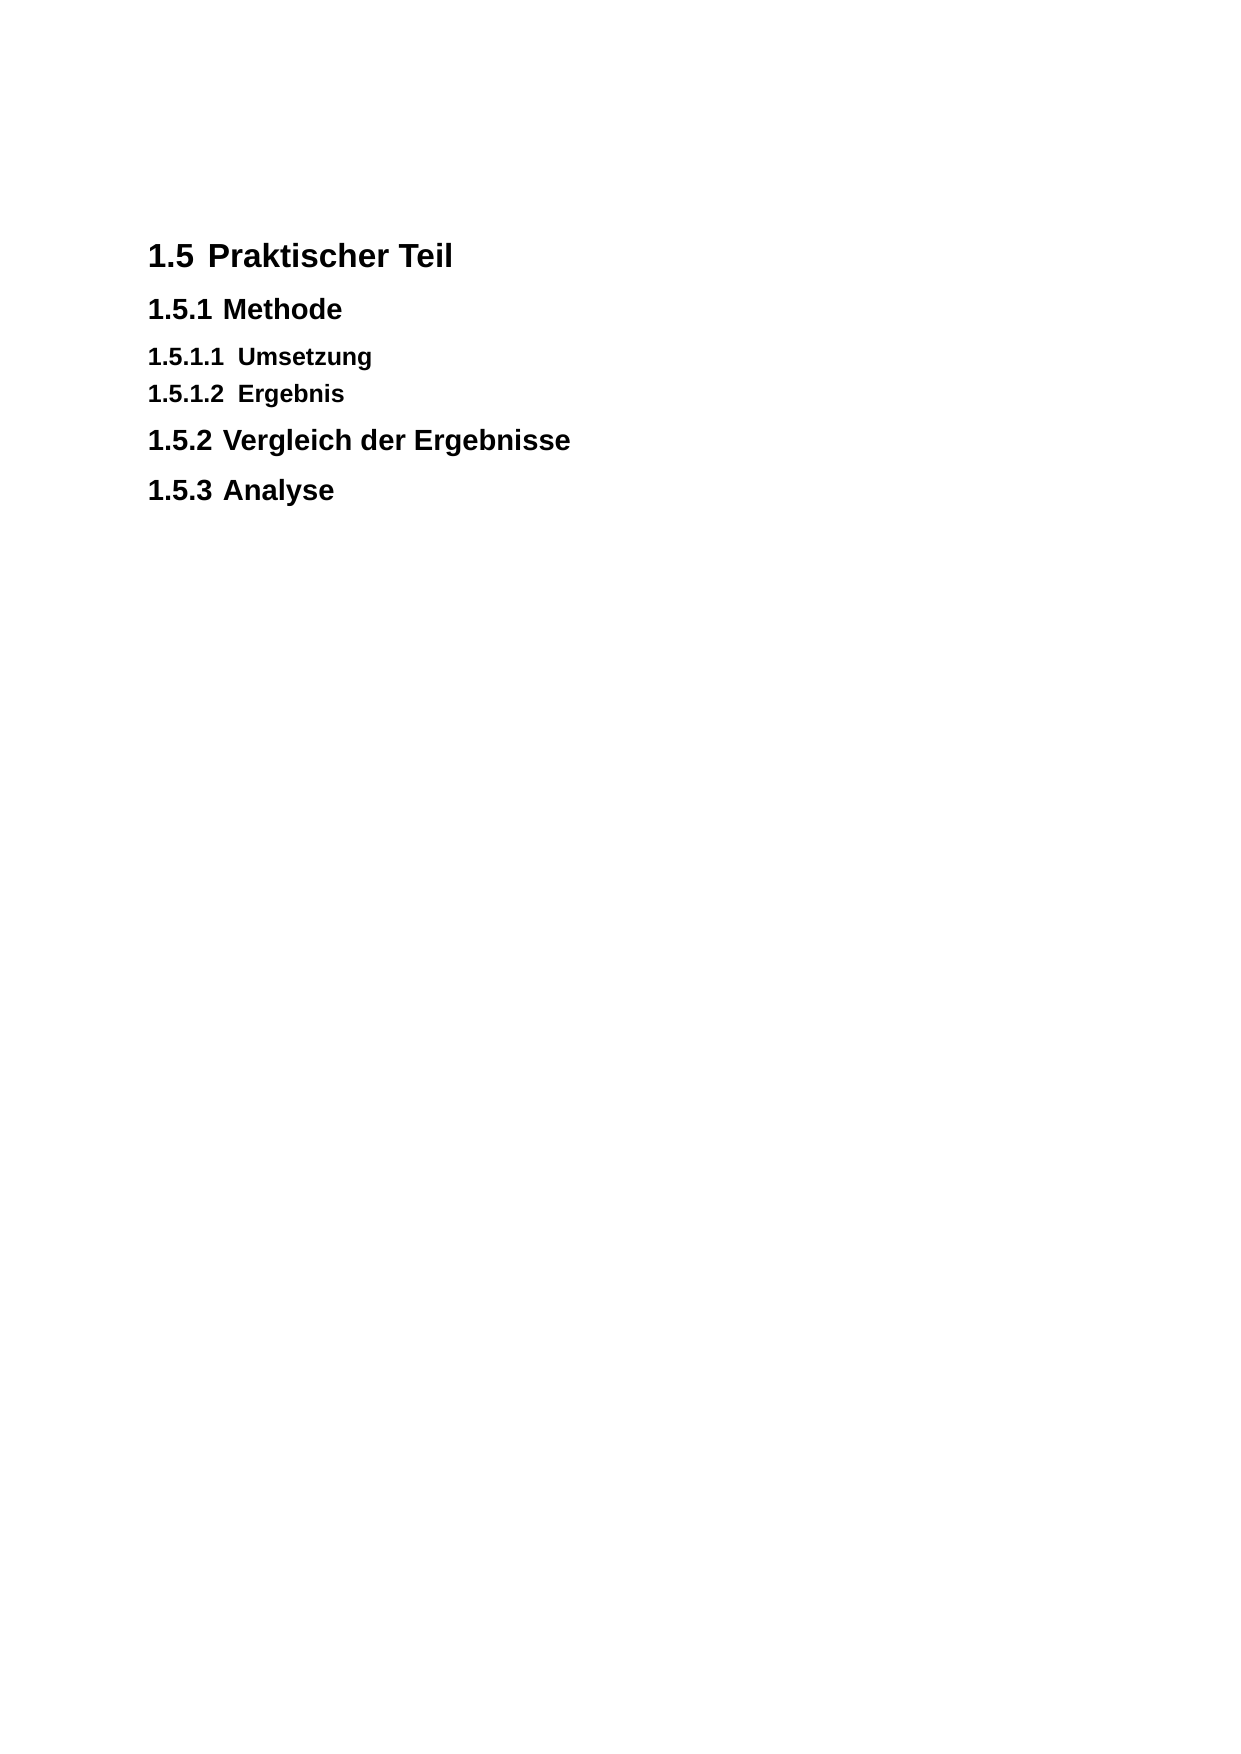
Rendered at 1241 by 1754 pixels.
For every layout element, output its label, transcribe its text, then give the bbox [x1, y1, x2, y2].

subtitle Ergebnis [148, 379, 1092, 408]
subtitle Methode [148, 292, 1092, 326]
subtitle Analyse [148, 473, 1092, 506]
subtitle Umsetzung [148, 342, 1092, 371]
subtitle Vergleich der Ergebnisse [148, 423, 1092, 457]
subtitle Praktischer Teil [148, 236, 1092, 275]
